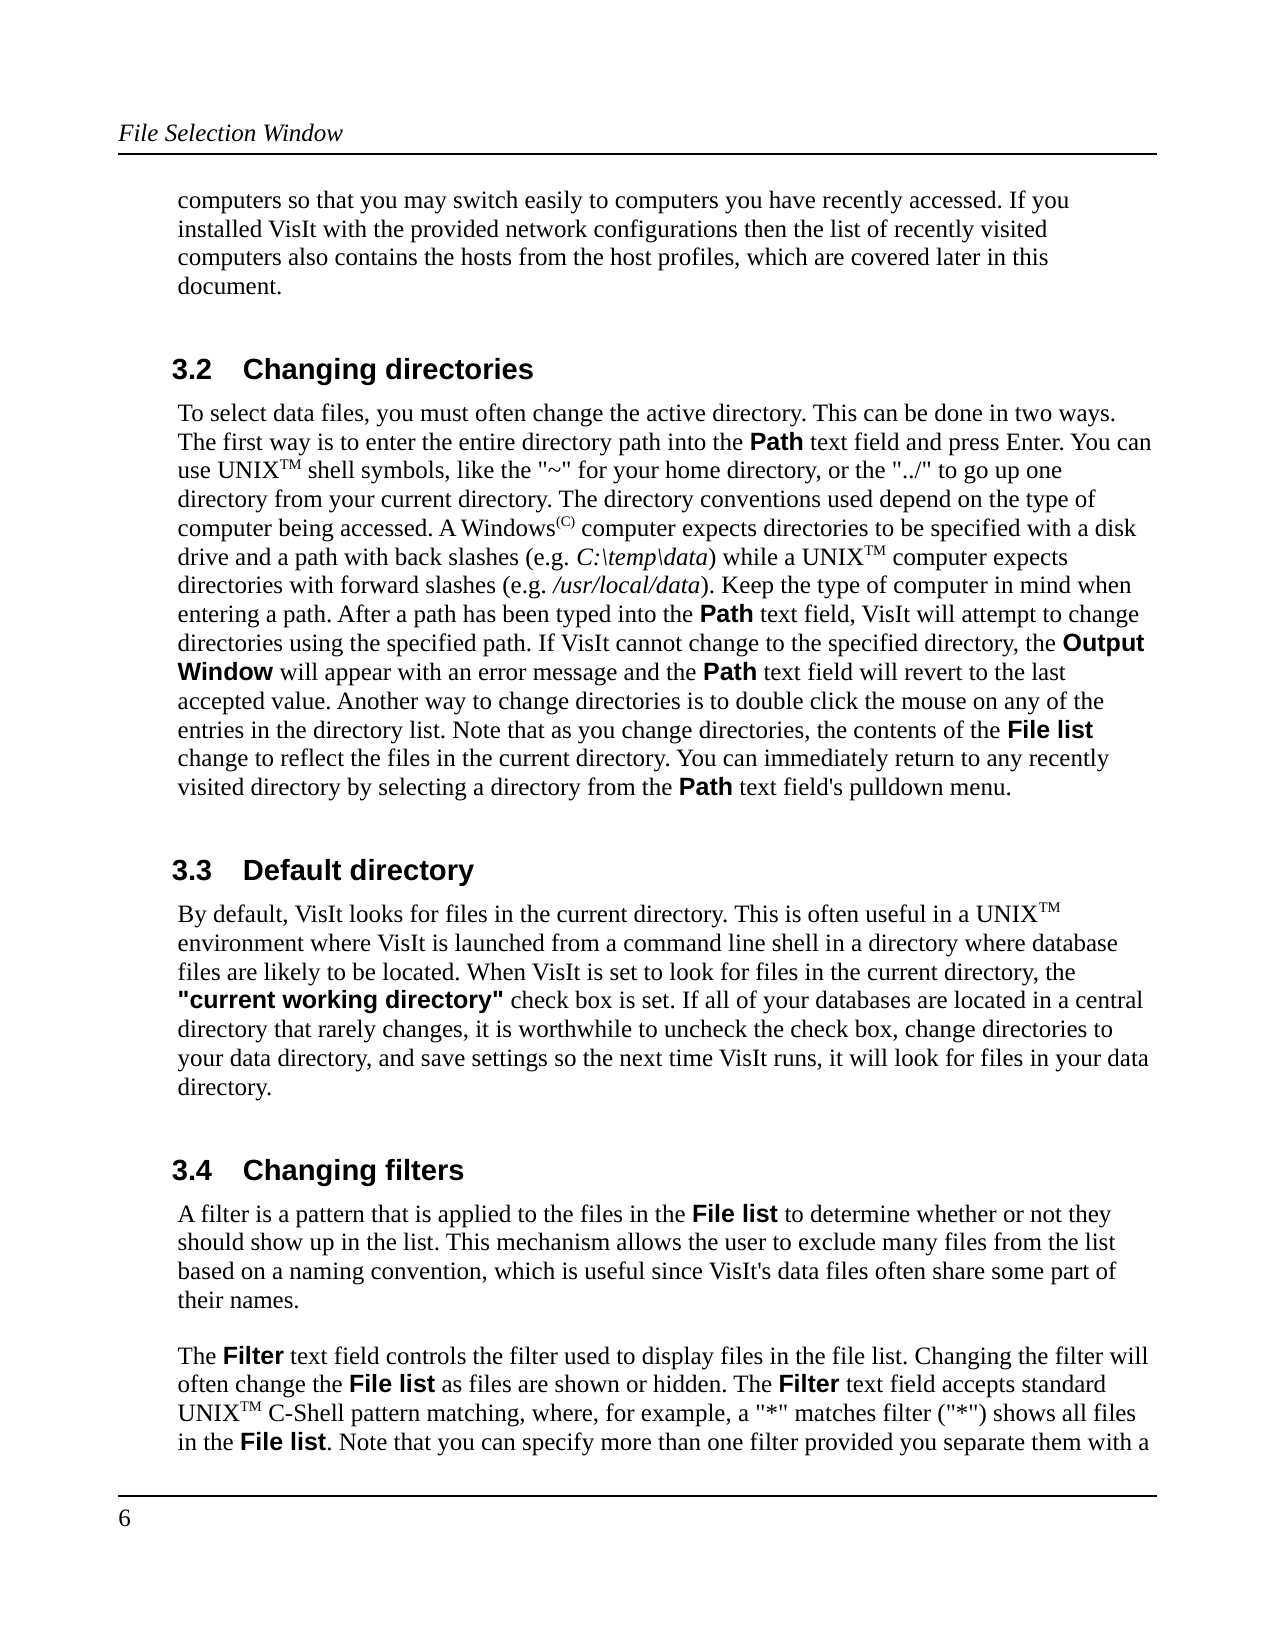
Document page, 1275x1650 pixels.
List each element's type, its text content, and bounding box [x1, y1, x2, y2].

text The Filter text field controls the filter used to display files in the file list. Changing the filter will often change the File list as files are shown or hidden. The Filter text field accepts standard UNIXTM C-Shell pattern matching, where, for example, a "*" matches filter ("*") shows all files in the File list. Note that you can specify more than one filter provided you separate them with a [177, 1341, 1157, 1456]
text By default, VisIt looks for files in the current directory. This is often useful in a UNIXTM environment where VisIt is launched from a command line shell in a directory where database files are likely to be located. When VisIt is set to look for files in the current directory, the "current working directory" check box is set. If all of your databases are located in a central directory that rarely changes, it is worthwhile to uncheck the check box, change directories to your data directory, and save settings so the next time VisIt runs, it will look for files in your data directory. [177, 899, 1157, 1101]
text To select data files, you must often change the active directory. This can be done in two ways. The first way is to enter the entire directory path into the Path text field and press Enter. You can use UNIXTM shell symbols, like the "~" for your home directory, or the "../" to go up one directory from your current directory. The directory conventions used depend on the type of computer being accessed. A Windows(C) computer expects directories to be specified with a disk drive and a path with back slashes (e.g. C:\temp\data) while a UNIXTM computer expects directories with forward slashes (e.g. /usr/local/data). Keep the type of computer in mind when entering a path. After a path has been typed into the Path text field, VisIt will attempt to change directories using the specified path. If VisIt cannot change to the specified directory, the Output Window will appear with an error message and the Path text field will revert to the last accepted value. Another way to change directories is to double click the mouse on any of the entries in the directory list. Note that as you change directories, the contents of the File list change to reflect the files in the current directory. You can immediately return to any recently visited directory by selecting a directory from the Path text field's pulldown menu. [177, 398, 1157, 801]
text A filter is a pattern that is applied to the files in the File list to determine whether or not they should show up in the list. This mechanism allows the user to exclude many files from the list based on a naming convention, which is useful since VisIt's data files often share some part of their names. [177, 1198, 1157, 1314]
subtitle Default directory [163, 853, 1157, 887]
text computers so that you may switch easily to computers you have recently accessed. If you installed VisIt with the provided network configurations then the list of recently visited computers also contains the hosts from the host profiles, which are covered later in this document. [177, 185, 1157, 300]
subtitle Changing directories [163, 352, 1157, 386]
subtitle Changing filters [163, 1152, 1157, 1186]
